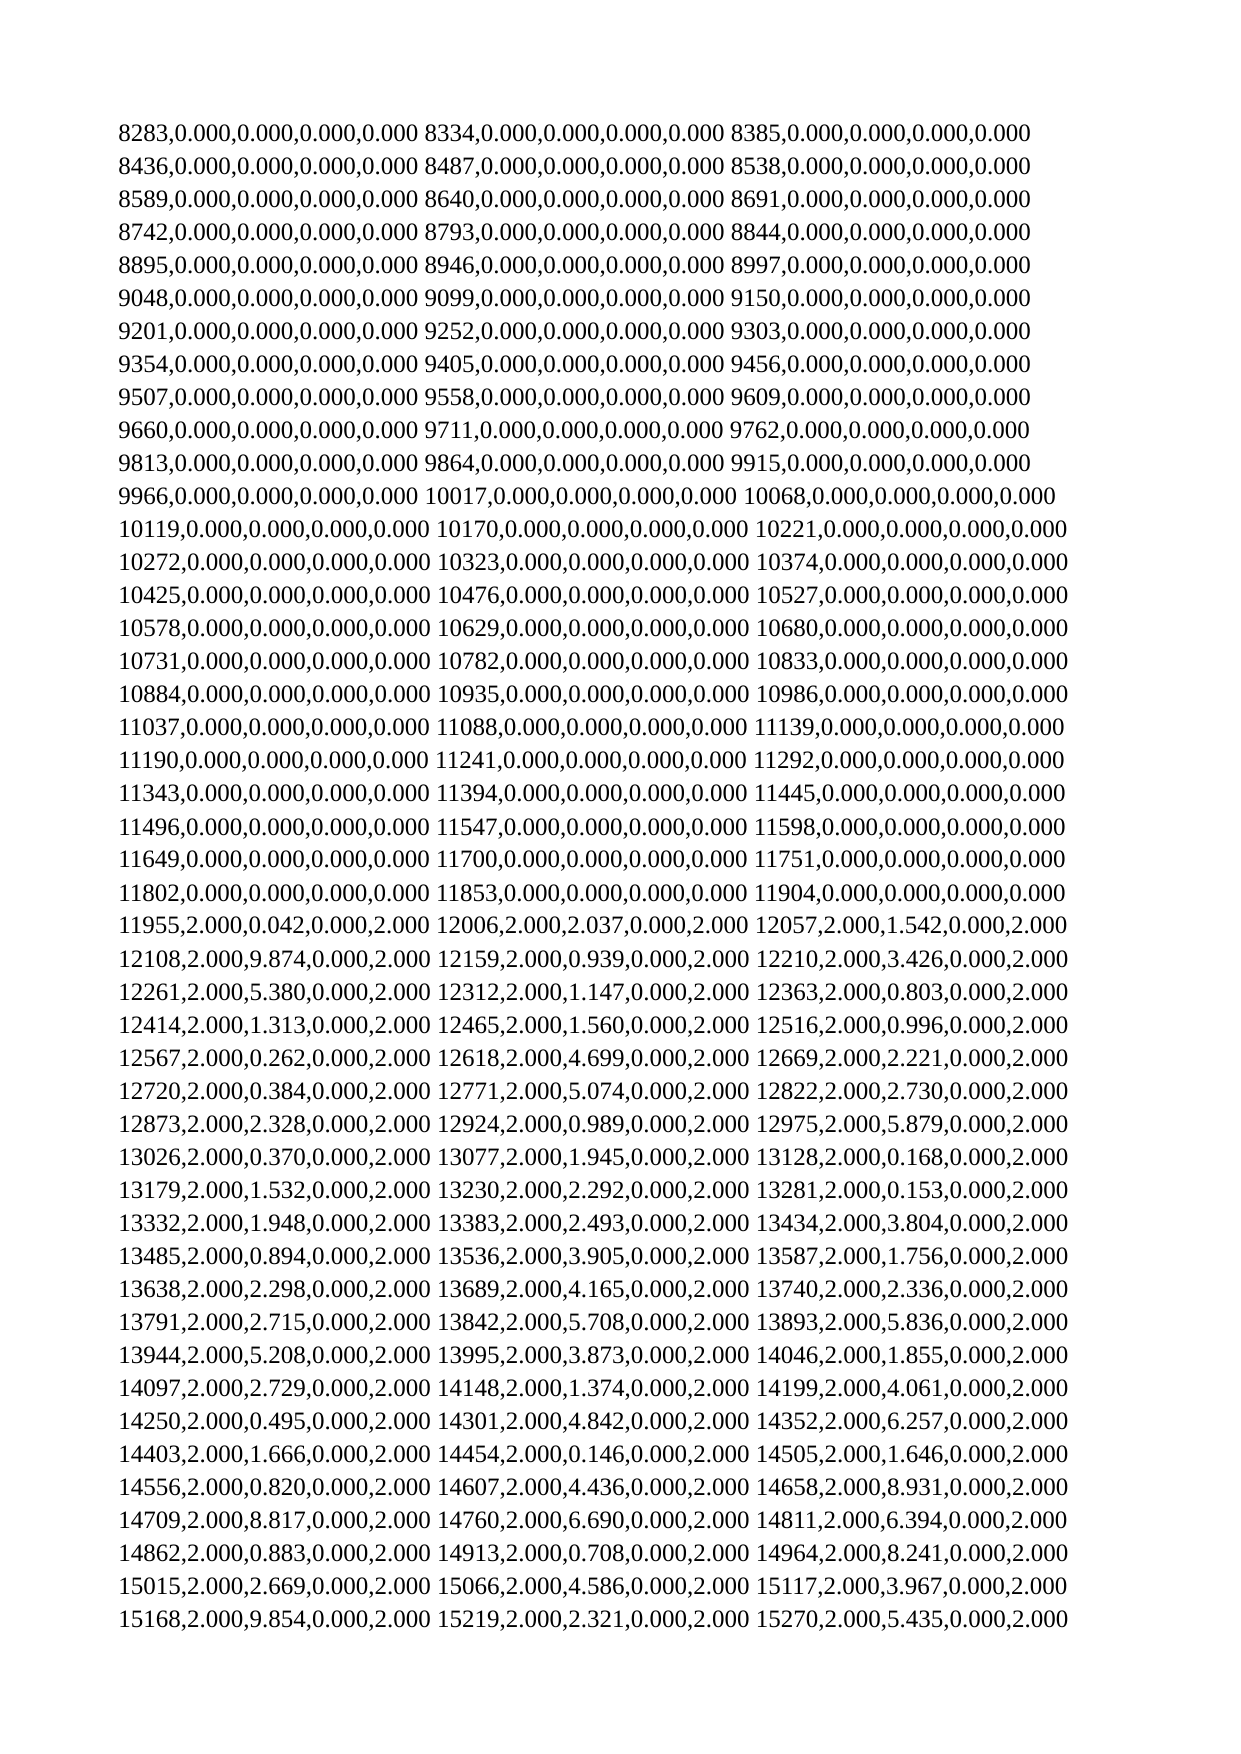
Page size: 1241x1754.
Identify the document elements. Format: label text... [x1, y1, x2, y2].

text 8283,0.000,0.000,0.000,0.000 8334,0.000,0.000,0.000,0.000 8385,0.000,0.000,0.000,0.000 8436,0.000,0.000,0.000,0.000 8487,0.000,0.000,0.000,0.000 8538,0.000,0.000,0.000,0.000 8589,0.000,0.000,0.000,0.000 8640,0.000,0.000,0.000,0.000 8691,0.000,0.000,0.000,0.000 8742,0.000,0.000,0.000,0.000 8793,0.000,0.000,0.000,0.000 8844,0.000,0.000,0.000,0.000 8895,0.000,0.000,0.000,0.000 8946,0.000,0.000,0.000,0.000 8997,0.000,0.000,0.000,0.000 9048,0.000,0.000,0.000,0.000 9099,0.000,0.000,0.000,0.000 9150,0.000,0.000,0.000,0.000 9201,0.000,0.000,0.000,0.000 9252,0.000,0.000,0.000,0.000 9303,0.000,0.000,0.000,0.000 9354,0.000,0.000,0.000,0.000 9405,0.000,0.000,0.000,0.000 9456,0.000,0.000,0.000,0.000 9507,0.000,0.000,0.000,0.000 9558,0.000,0.000,0.000,0.000 9609,0.000,0.000,0.000,0.000 9660,0.000,0.000,0.000,0.000 9711,0.000,0.000,0.000,0.000 9762,0.000,0.000,0.000,0.000 9813,0.000,0.000,0.000,0.000 9864,0.000,0.000,0.000,0.000 9915,0.000,0.000,0.000,0.000 9966,0.000,0.000,0.000,0.000 10017,0.000,0.000,0.000,0.000 10068,0.000,0.000,0.000,0.000 10119,0.000,0.000,0.000,0.000 10170,0.000,0.000,0.000,0.000 10221,0.000,0.000,0.000,0.000 10272,0.000,0.000,0.000,0.000 10323,0.000,0.000,0.000,0.000 10374,0.000,0.000,0.000,0.000 10425,0.000,0.000,0.000,0.000 10476,0.000,0.000,0.000,0.000 10527,0.000,0.000,0.000,0.000 10578,0.000,0.000,0.000,0.000 10629,0.000,0.000,0.000,0.000 10680,0.000,0.000,0.000,0.000 10731,0.000,0.000,0.000,0.000 10782,0.000,0.000,0.000,0.000 10833,0.000,0.000,0.000,0.000 10884,0.000,0.000,0.000,0.000 10935,0.000,0.000,0.000,0.000 10986,0.000,0.000,0.000,0.000 11037,0.000,0.000,0.000,0.000 11088,0.000,0.000,0.000,0.000 11139,0.000,0.000,0.000,0.000 11190,0.000,0.000,0.000,0.000 11241,0.000,0.000,0.000,0.000 11292,0.000,0.000,0.000,0.000 11343,0.000,0.000,0.000,0.000 11394,0.000,0.000,0.000,0.000 11445,0.000,0.000,0.000,0.000 11496,0.000,0.000,0.000,0.000 11547,0.000,0.000,0.000,0.000 11598,0.000,0.000,0.000,0.000 11649,0.000,0.000,0.000,0.000 11700,0.000,0.000,0.000,0.000 11751,0.000,0.000,0.000,0.000 11802,0.000,0.000,0.000,0.000 11853,0.000,0.000,0.000,0.000 11904,0.000,0.000,0.000,0.000 11955,2.000,0.042,0.000,2.000 12006,2.000,2.037,0.000,2.000 12057,2.000,1.542,0.000,2.000 12108,2.000,9.874,0.000,2.000 12159,2.000,0.939,0.000,2.000 12210,2.000,3.426,0.000,2.000 12261,2.000,5.380,0.000,2.000 12312,2.000,1.147,0.000,2.000 12363,2.000,0.803,0.000,2.000 12414,2.000,1.313,0.000,2.000 12465,2.000,1.560,0.000,2.000 12516,2.000,0.996,0.000,2.000 12567,2.000,0.262,0.000,2.000 12618,2.000,4.699,0.000,2.000 12669,2.000,2.221,0.000,2.000 12720,2.000,0.384,0.000,2.000 12771,2.000,5.074,0.000,2.000 12822,2.000,2.730,0.000,2.000 12873,2.000,2.328,0.000,2.000 12924,2.000,0.989,0.000,2.000 12975,2.000,5.879,0.000,2.000 13026,2.000,0.370,0.000,2.000 13077,2.000,1.945,0.000,2.000 13128,2.000,0.168,0.000,2.000 13179,2.000,1.532,0.000,2.000 13230,2.000,2.292,0.000,2.000 13281,2.000,0.153,0.000,2.000 13332,2.000,1.948,0.000,2.000 13383,2.000,2.493,0.000,2.000 13434,2.000,3.804,0.000,2.000 13485,2.000,0.894,0.000,2.000 13536,2.000,3.905,0.000,2.000 13587,2.000,1.756,0.000,2.000 13638,2.000,2.298,0.000,2.000 13689,2.000,4.165,0.000,2.000 13740,2.000,2.336,0.000,2.000 13791,2.000,2.715,0.000,2.000 13842,2.000,5.708,0.000,2.000 13893,2.000,5.836,0.000,2.000 13944,2.000,5.208,0.000,2.000 13995,2.000,3.873,0.000,2.000 14046,2.000,1.855,0.000,2.000 14097,2.000,2.729,0.000,2.000 14148,2.000,1.374,0.000,2.000 14199,2.000,4.061,0.000,2.000 14250,2.000,0.495,0.000,2.000 14301,2.000,4.842,0.000,2.000 14352,2.000,6.257,0.000,2.000 14403,2.000,1.666,0.000,2.000 14454,2.000,0.146,0.000,2.000 14505,2.000,1.646,0.000,2.000 14556,2.000,0.820,0.000,2.000 14607,2.000,4.436,0.000,2.000 14658,2.000,8.931,0.000,2.000 14709,2.000,8.817,0.000,2.000 14760,2.000,6.690,0.000,2.000 14811,2.000,6.394,0.000,2.000 14862,2.000,0.883,0.000,2.000 14913,2.000,0.708,0.000,2.000 14964,2.000,8.241,0.000,2.000 15015,2.000,2.669,0.000,2.000 15066,2.000,4.586,0.000,2.000 15117,2.000,3.967,0.000,2.000 15168,2.000,9.854,0.000,2.000 15219,2.000,2.321,0.000,2.000 15270,2.000,5.435,0.000,2.000 [118, 118, 1122, 1633]
